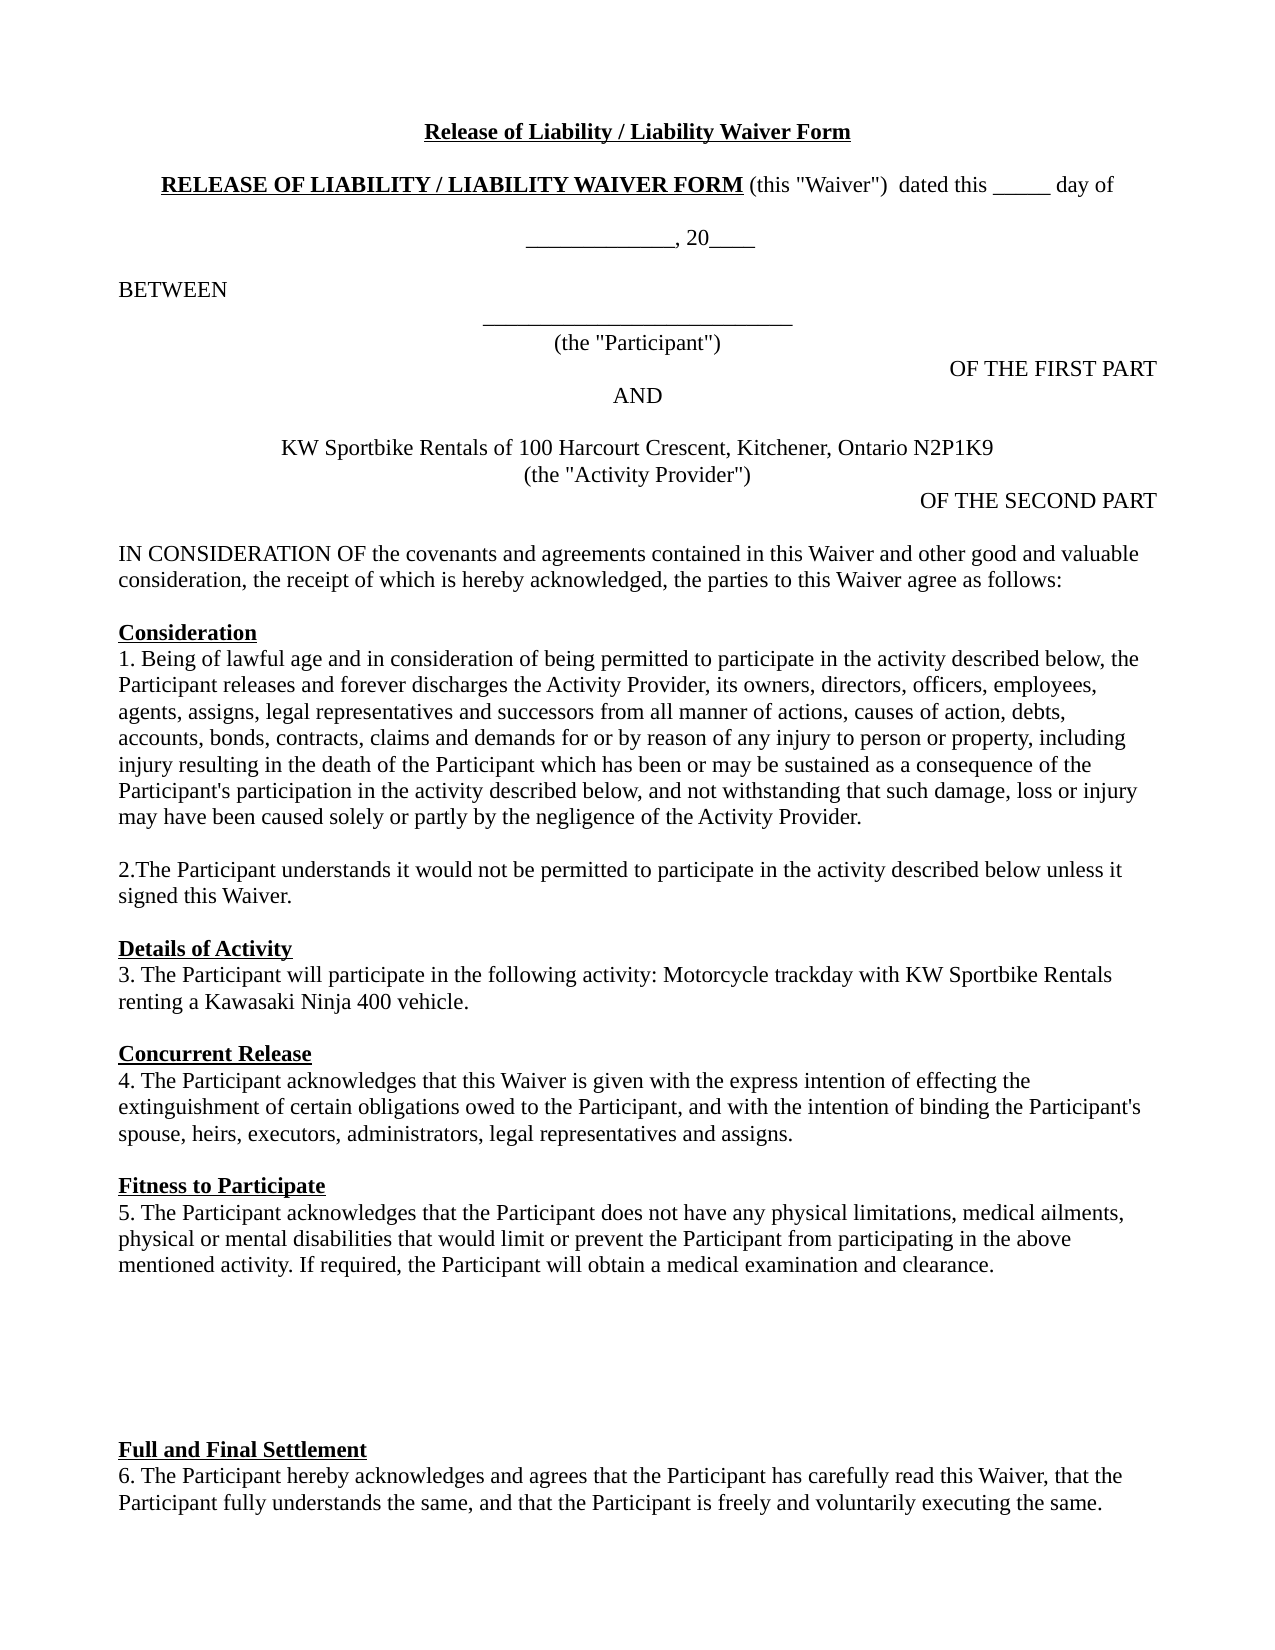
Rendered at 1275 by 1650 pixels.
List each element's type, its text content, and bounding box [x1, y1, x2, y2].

text Full and Final Settlement [118, 1436, 1157, 1462]
text Release of Liability / Liability Waiver Form [118, 118, 1157, 144]
text 4. The Participant acknowledges that this Waiver is given with the express intention of effecting the extinguishment of certain obligations owed to the Participant, and with the intention of binding the Participant's spouse, heirs, executors, administrators, legal representatives and assigns. [118, 1067, 1157, 1146]
text 5. The Participant acknowledges that the Participant does not have any physical limitations, medical ailments, physical or mental disabilities that would limit or prevent the Participant from participating in the above mentioned activity. If required, the Participant will obtain a medical examination and clearance. [118, 1199, 1157, 1278]
text BETWEEN [118, 276, 1157, 303]
text 6. The Participant hereby acknowledges and agrees that the Participant has carefully read this Waiver, that the Participant fully understands the same, and that the Participant is freely and voluntarily executing the same. [118, 1462, 1157, 1515]
text (the "Activity Provider") [118, 461, 1157, 487]
text 3. The Participant will participate in the following activity: Motorcycle trackday with KW Sportbike Rentals renting a Kawasaki Ninja 400 vehicle. [118, 961, 1157, 1014]
text ___________________________ [118, 303, 1157, 329]
text Concurrent Release [118, 1041, 1157, 1067]
text IN CONSIDERATION OF the covenants and agreements contained in this Waiver and other good and valuable consideration, the receipt of which is hereby acknowledged, the parties to this Waiver agree as follows: [118, 540, 1157, 592]
text OF THE SECOND PART [118, 487, 1157, 513]
text OF THE FIRST PART [118, 355, 1157, 382]
text Consideration [118, 619, 1157, 645]
text RELEASE OF LIABILITY / LIABILITY WAIVER FORM (this "Waiver") dated this _____ day of [118, 171, 1157, 197]
text _____________, 20____ [118, 223, 1157, 250]
text 1. Being of lawful age and in consideration of being permitted to participate in the activity described below, the Participant releases and forever discharges the Activity Provider, its owners, directors, officers, employees, agents, assigns, legal representatives and successors from all manner of actions, causes of action, debts, accounts, bonds, contracts, claims and demands for or by reason of any injury to person or property, including injury resulting in the death of the Participant which has been or may be sustained as a consequence of the Participant's participation in the activity described below, and not withstanding that such damage, loss or injury may have been caused solely or partly by the negligence of the Activity Provider. [118, 645, 1157, 830]
text 2.The Participant understands it would not be permitted to participate in the activity described below unless it signed this Waiver. [118, 856, 1157, 909]
text (the "Participant") [118, 329, 1157, 355]
text KW Sportbike Rentals of 100 Harcourt Crescent, Kitchener, Ontario N2P1K9 [118, 434, 1157, 461]
text Fitness to Participate [118, 1172, 1157, 1199]
text Details of Activity [118, 935, 1157, 961]
text AND [118, 382, 1157, 408]
